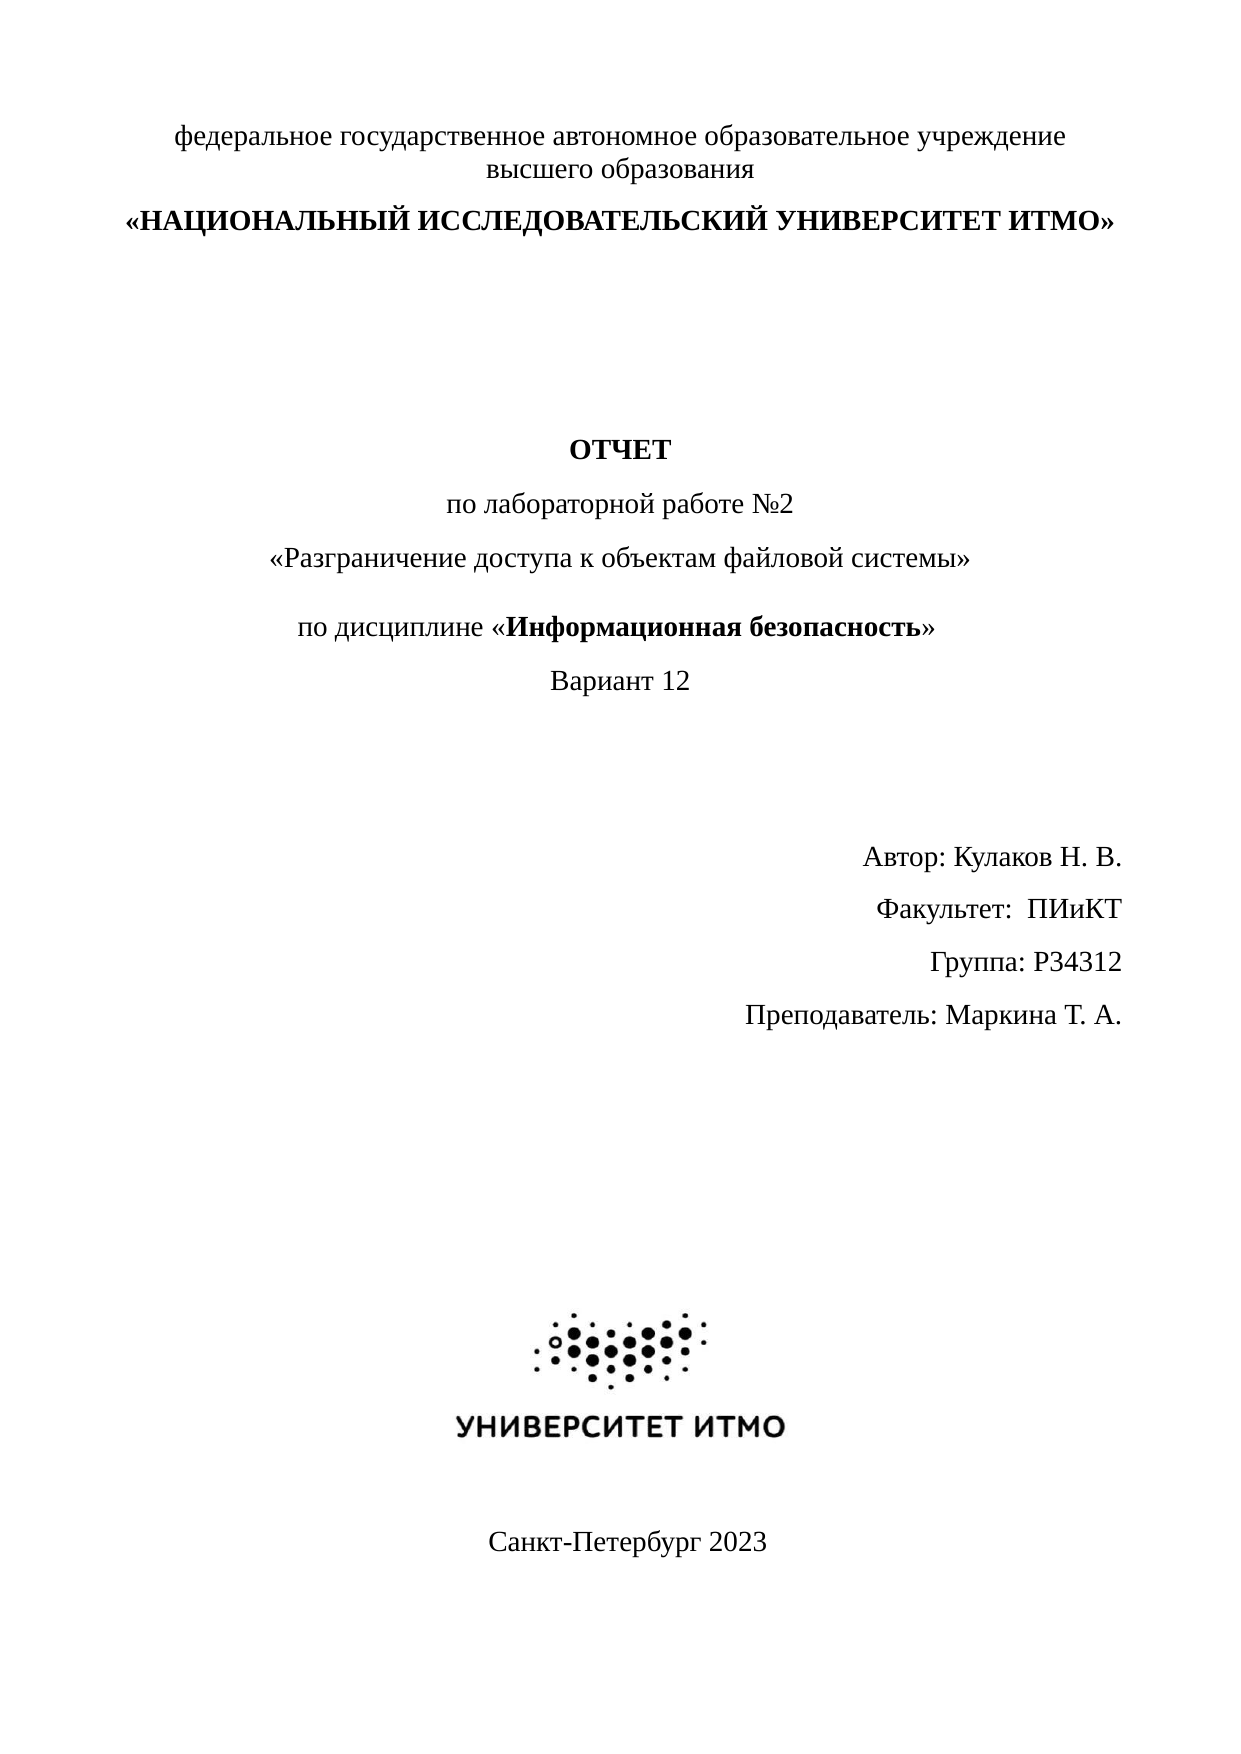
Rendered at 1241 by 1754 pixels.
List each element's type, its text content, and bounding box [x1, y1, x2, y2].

text Санкт-Петербург 2023 [118, 1524, 1122, 1558]
text «Разграничение доступа к объектам файловой системы» [118, 541, 1122, 574]
text Группа: P34312 [118, 944, 1122, 978]
text по лабораторной работе №2 [118, 486, 1122, 520]
text «НАЦИОНАЛЬНЫЙ ИССЛЕДОВАТЕЛЬСКИЙ УНИВЕРСИТЕТ ИТМО» [118, 203, 1122, 237]
text ОТЧЕТ [118, 432, 1122, 465]
text Преподаватель: Маркина Т. А. [118, 997, 1122, 1031]
picture [431, 1247, 809, 1504]
text Автор: Кулаков Н. В. [118, 839, 1122, 872]
text по дисциплине «Информационная безопасность» [118, 609, 1122, 642]
text федеральное государственное автономное образовательное учреждение высшего образования [118, 118, 1122, 185]
text Факультет: ПИиКТ [118, 892, 1122, 925]
text Вариант 12 [118, 663, 1122, 697]
